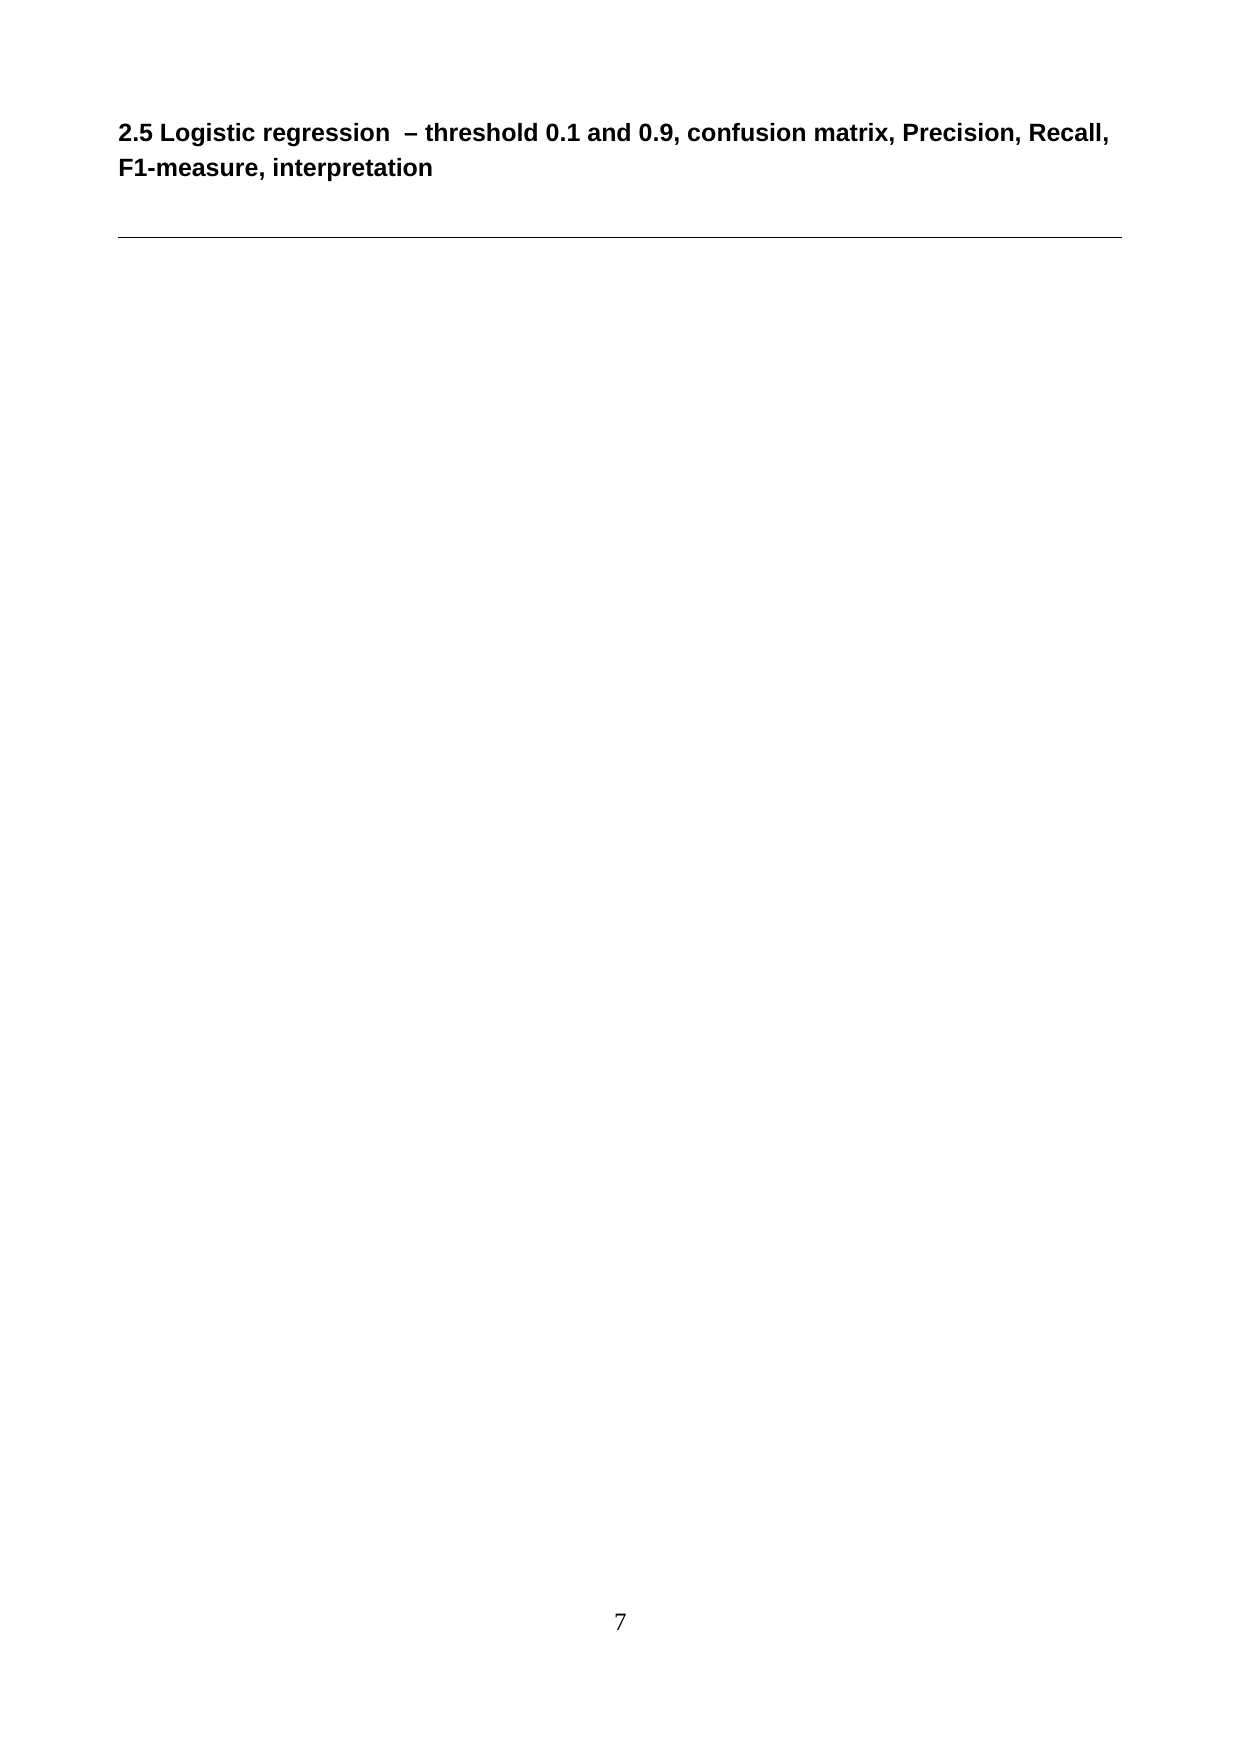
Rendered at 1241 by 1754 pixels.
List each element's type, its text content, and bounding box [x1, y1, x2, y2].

text 2.5 Logistic regression – threshold 0.1 and 0.9, confusion matrix, Precision, Recall, F1-measure, interpretation [118, 118, 1122, 181]
